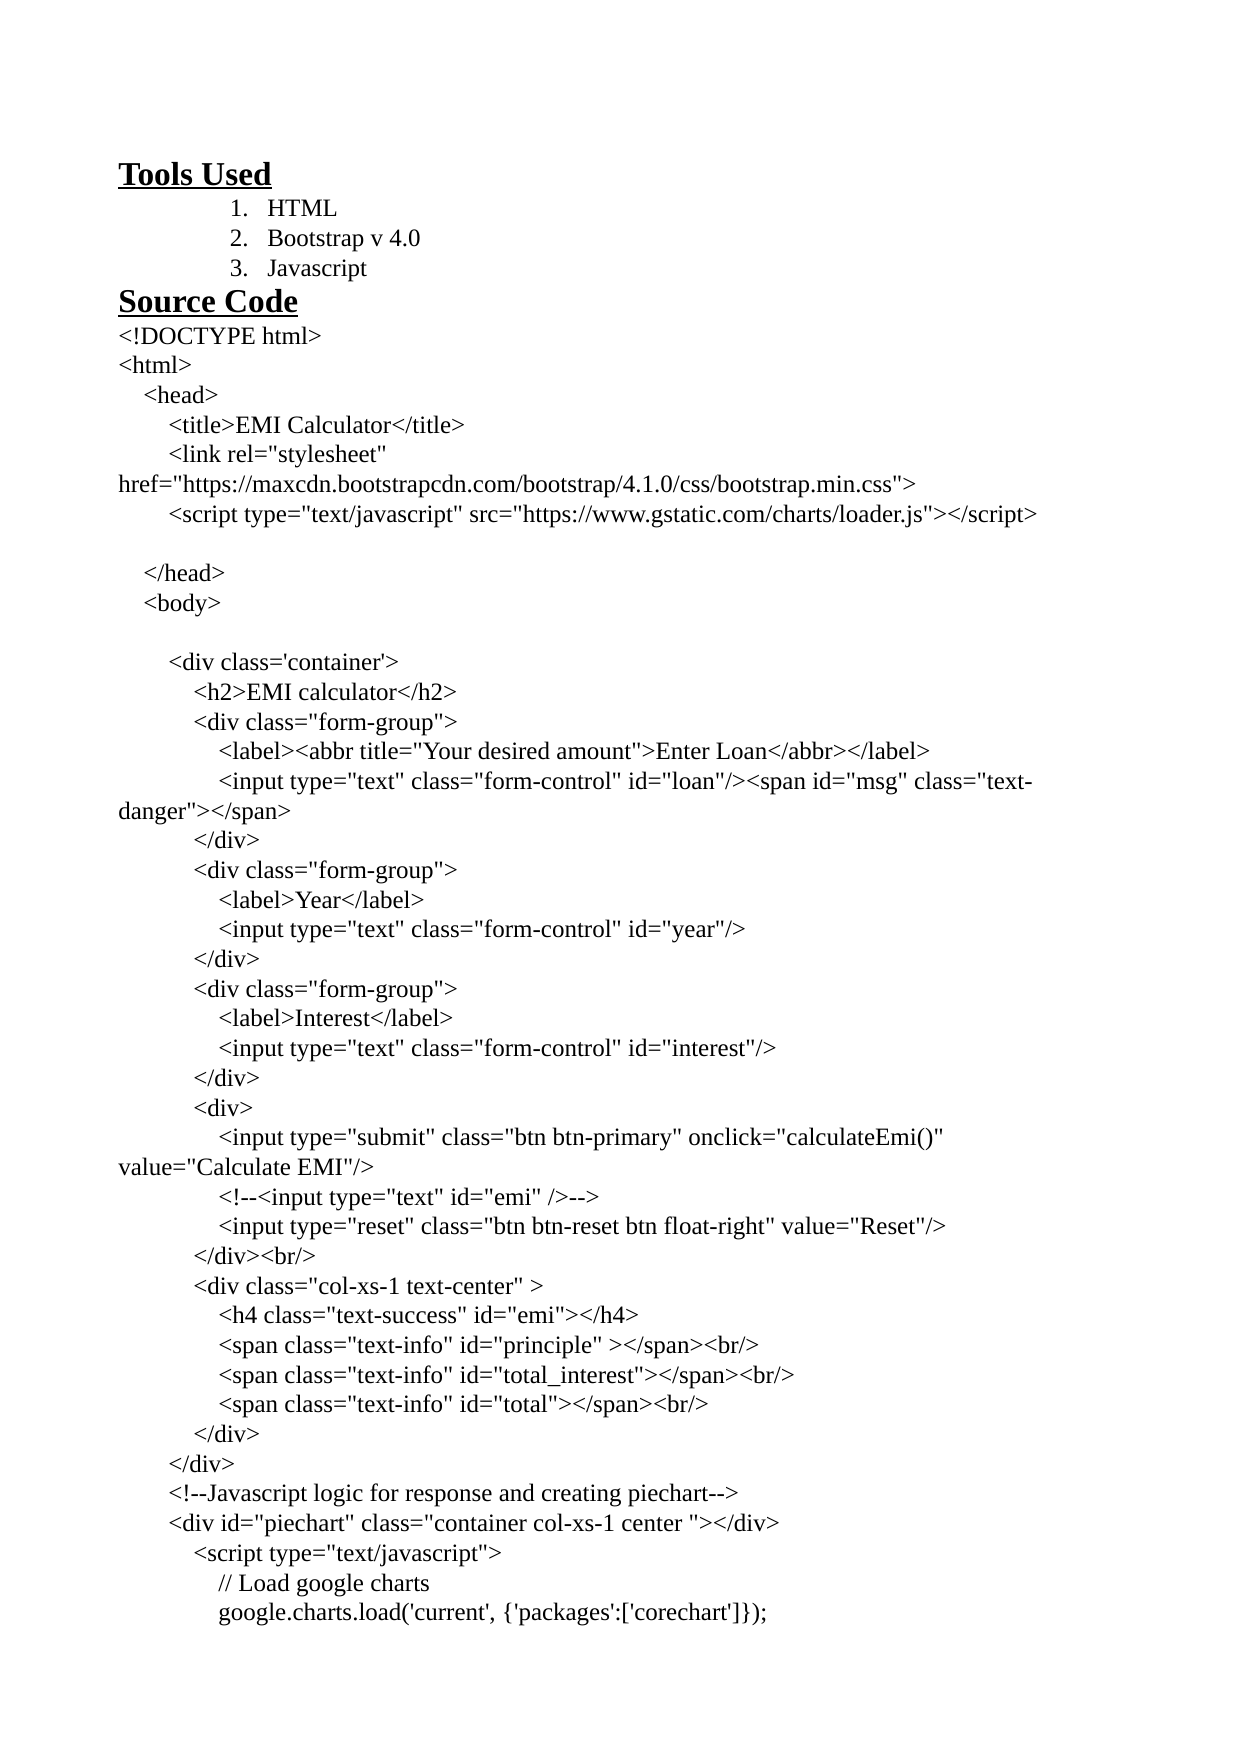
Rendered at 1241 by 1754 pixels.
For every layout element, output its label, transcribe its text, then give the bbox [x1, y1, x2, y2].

text <label>Interest</label> [118, 1003, 1122, 1032]
text <label><abbr title="Your desired amount">Enter Loan</abbr></label> [118, 735, 1122, 765]
text <input type="reset" class="btn btn-reset btn float-right" value="Reset"/> [118, 1210, 1122, 1240]
text </div> [118, 824, 1122, 854]
text <title>EMI Calculator</title> [118, 409, 1122, 438]
text // Load google charts [118, 1567, 1122, 1596]
text google.charts.load('current', {'packages':['corechart']}); [118, 1596, 1122, 1626]
text <script type="text/javascript" src="https://www.gstatic.com/charts/loader.js"></script> [118, 498, 1122, 528]
text <div class="col-xs-1 text-center" > [118, 1270, 1122, 1299]
text Source Code [118, 281, 1122, 320]
text <div class="form-group"> [118, 854, 1122, 884]
text <!--Javascript logic for response and creating piechart--> [118, 1478, 1122, 1507]
text <input type="submit" class="btn btn-primary" onclick="calculateEmi()" value="Calculate EMI"/> [118, 1121, 1122, 1181]
text <body> [118, 587, 1122, 617]
text <span class="text-info" id="total_interest"></span><br/> [118, 1359, 1122, 1388]
text <input type="text" class="form-control" id="loan"/><span id="msg" class="text-danger"></span> [118, 765, 1122, 824]
text </div><br/> [118, 1240, 1122, 1270]
text <!--<input type="text" id="emi" />--> [118, 1181, 1122, 1210]
text </div> [118, 943, 1122, 973]
text <div> [118, 1092, 1122, 1121]
text <input type="text" class="form-control" id="interest"/> [118, 1032, 1122, 1062]
text </head> [118, 557, 1122, 587]
text <div class="form-group"> [118, 973, 1122, 1003]
text <input type="text" class="form-control" id="year"/> [118, 913, 1122, 943]
text <script type="text/javascript"> [118, 1537, 1122, 1567]
list HTML [229, 192, 1122, 222]
text </div> [118, 1448, 1122, 1478]
text Tools Used [118, 154, 1122, 192]
text <span class="text-info" id="total"></span><br/> [118, 1388, 1122, 1418]
text <div class="form-group"> [118, 706, 1122, 735]
text <!DOCTYPE html> [118, 320, 1122, 349]
text <h2>EMI calculator</h2> [118, 676, 1122, 706]
text <link rel="stylesheet" href="https://maxcdn.bootstrapcdn.com/bootstrap/4.1.0/css/bootstrap.min.css"> [118, 438, 1122, 498]
text <span class="text-info" id="principle" ></span><br/> [118, 1329, 1122, 1359]
text </div> [118, 1062, 1122, 1092]
text <div class='container'> [118, 646, 1122, 676]
text <label>Year</label> [118, 884, 1122, 913]
text <h4 class="text-success" id="emi"></h4> [118, 1299, 1122, 1329]
text <html> [118, 349, 1122, 379]
list Javascript [229, 252, 1122, 281]
text <head> [118, 379, 1122, 409]
list Bootstrap v 4.0 [229, 222, 1122, 252]
text </div> [118, 1418, 1122, 1448]
text <div id="piechart" class="container col-xs-1 center "></div> [118, 1507, 1122, 1537]
